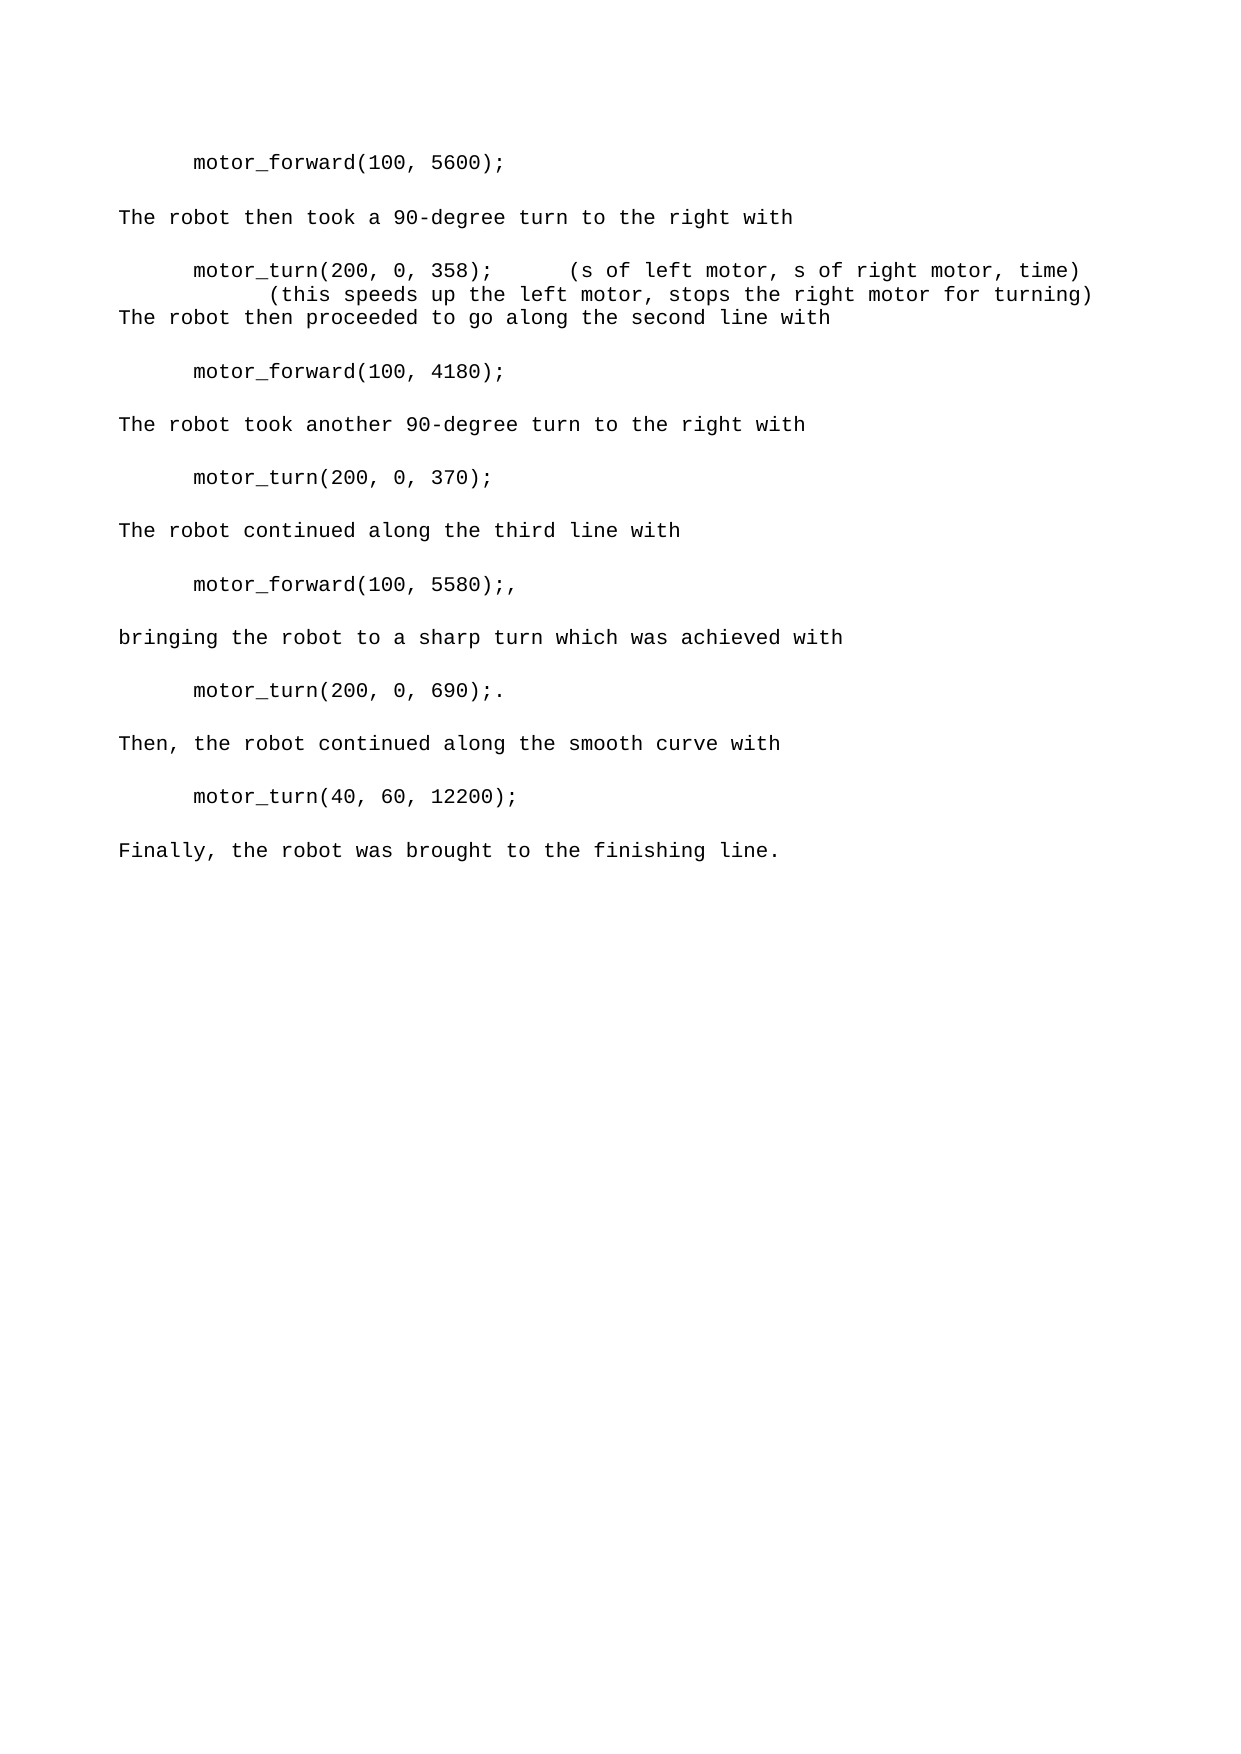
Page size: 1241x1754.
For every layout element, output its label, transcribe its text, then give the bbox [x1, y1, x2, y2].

text bringing the robot to a sharp turn which was achieved with [118, 627, 1122, 650]
text Finally, the robot was brought to the finishing line. [118, 840, 1122, 863]
text motor_forward(100, 5580);, [118, 573, 1122, 597]
text The robot continued along the third line with [118, 520, 1122, 544]
text motor_turn(200, 0, 370); [118, 467, 1122, 491]
text The robot took another 90-degree turn to the right with [118, 414, 1122, 437]
text motor_forward(100, 5600); [118, 148, 1122, 177]
text motor_turn(200, 0, 690);. [118, 680, 1122, 704]
text The robot then proceeded to go along the second line with [118, 307, 1122, 331]
text Then, the robot continued along the smooth curve with [118, 733, 1122, 757]
text The robot then took a 90-degree turn to the right with [118, 207, 1122, 231]
text motor_turn(40, 60, 12200); [118, 786, 1122, 810]
text motor_turn(200, 0, 358); (s of left motor, s of right motor, time) [118, 260, 1122, 284]
text motor_forward(100, 4180); [118, 361, 1122, 384]
text (this speeds up the left motor, stops the right motor for turning) [118, 284, 1122, 307]
